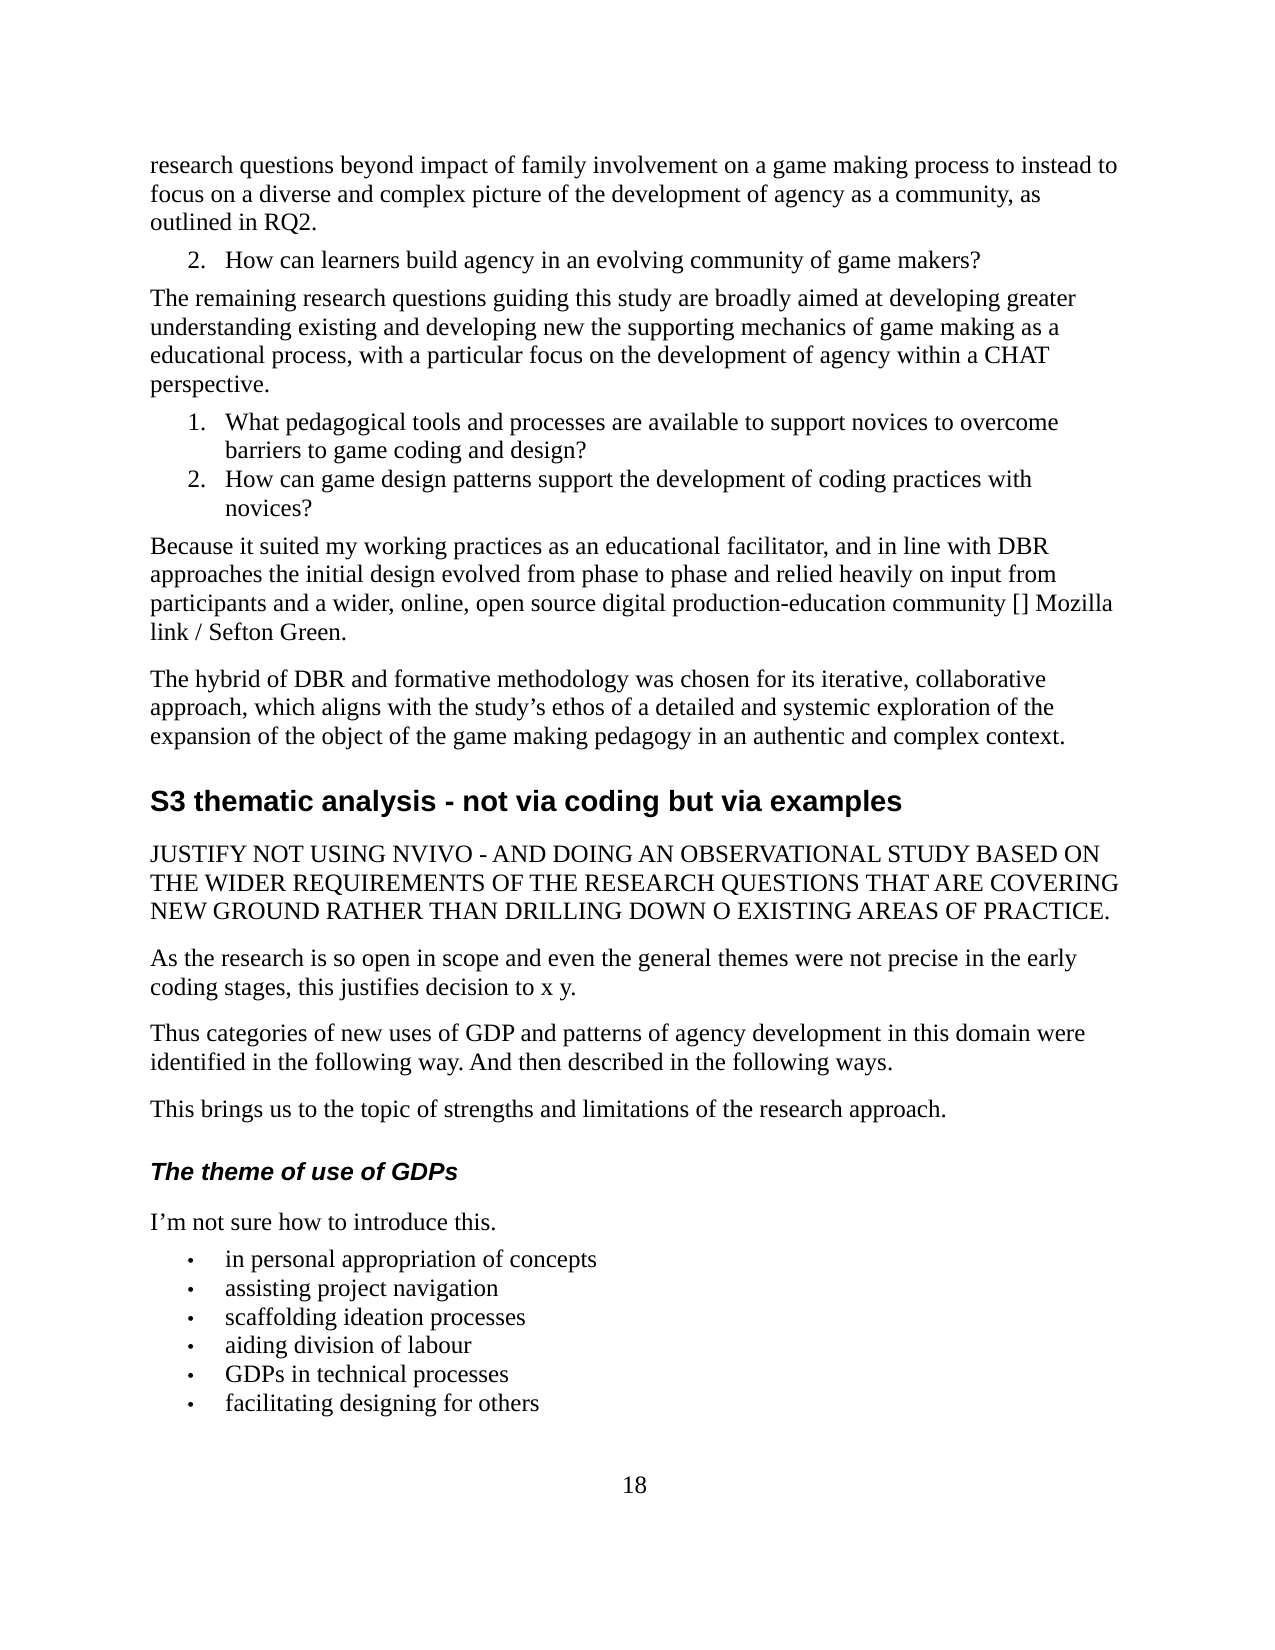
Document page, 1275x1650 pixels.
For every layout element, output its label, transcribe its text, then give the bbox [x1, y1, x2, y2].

list scaffolding ideation processes [187, 1302, 1125, 1331]
list facilitating designing for others [187, 1388, 1125, 1417]
text I’m not sure how to introduce this. [150, 1207, 1125, 1235]
list How can game design patterns support the development of coding practices with novices? [187, 464, 1125, 522]
text The remaining research questions guiding this study are broadly aimed at developing greater understanding existing and developing new the supporting mechanics of game making as a educational process, with a particular focus on the development of agency within a CHAT perspective. [150, 283, 1125, 398]
list What pedagogical tools and processes are available to support novices to overcome barriers to game coding and design? [187, 407, 1125, 464]
text As the research is so open in scope and even the general themes were not precise in the early coding stages, this justifies decision to x y. [150, 943, 1125, 1001]
text This brings us to the topic of strengths and limitations of the research approach. [150, 1094, 1125, 1123]
text research questions beyond impact of family involvement on a game making process to instead to focus on a diverse and complex picture of the development of agency as a community, as outlined in RQ2. [150, 150, 1125, 236]
list How can learners build agency in an evolving community of game makers? [187, 245, 1125, 274]
subtitle The theme of use of GDPs [150, 1157, 1125, 1185]
list GDPs in technical processes [187, 1359, 1125, 1388]
list aiding division of labour [187, 1331, 1125, 1359]
text Thus categories of new uses of GDP and patterns of agency development in this domain were identified in the following way. And then described in the following ways. [150, 1018, 1125, 1076]
subtitle S3 thematic analysis - not via coding but via examples [150, 784, 1125, 817]
text Because it suited my working practices as an educational facilitator, and in line with DBR approaches the initial design evolved from phase to phase and relied heavily on input from participants and a wider, online, open source digital production-education community [] Mozilla link / Sefton Green. [150, 531, 1125, 646]
text The hybrid of DBR and formative methodology was chosen for its iterative, collaborative approach, which aligns with the study’s ethos of a detailed and systemic exploration of the expansion of the object of the game making pedagogy in an authentic and complex context. [150, 664, 1125, 750]
text JUSTIFY NOT USING NVIVO - AND DOING AN OBSERVATIONAL STUDY BASED ON THE WIDER REQUIREMENTS OF THE RESEARCH QUESTIONS THAT ARE COVERING NEW GROUND RATHER THAN DRILLING DOWN O EXISTING AREAS OF PRACTICE. [150, 839, 1125, 925]
list assisting project navigation [187, 1273, 1125, 1302]
list in personal appropriation of concepts [187, 1244, 1125, 1273]
